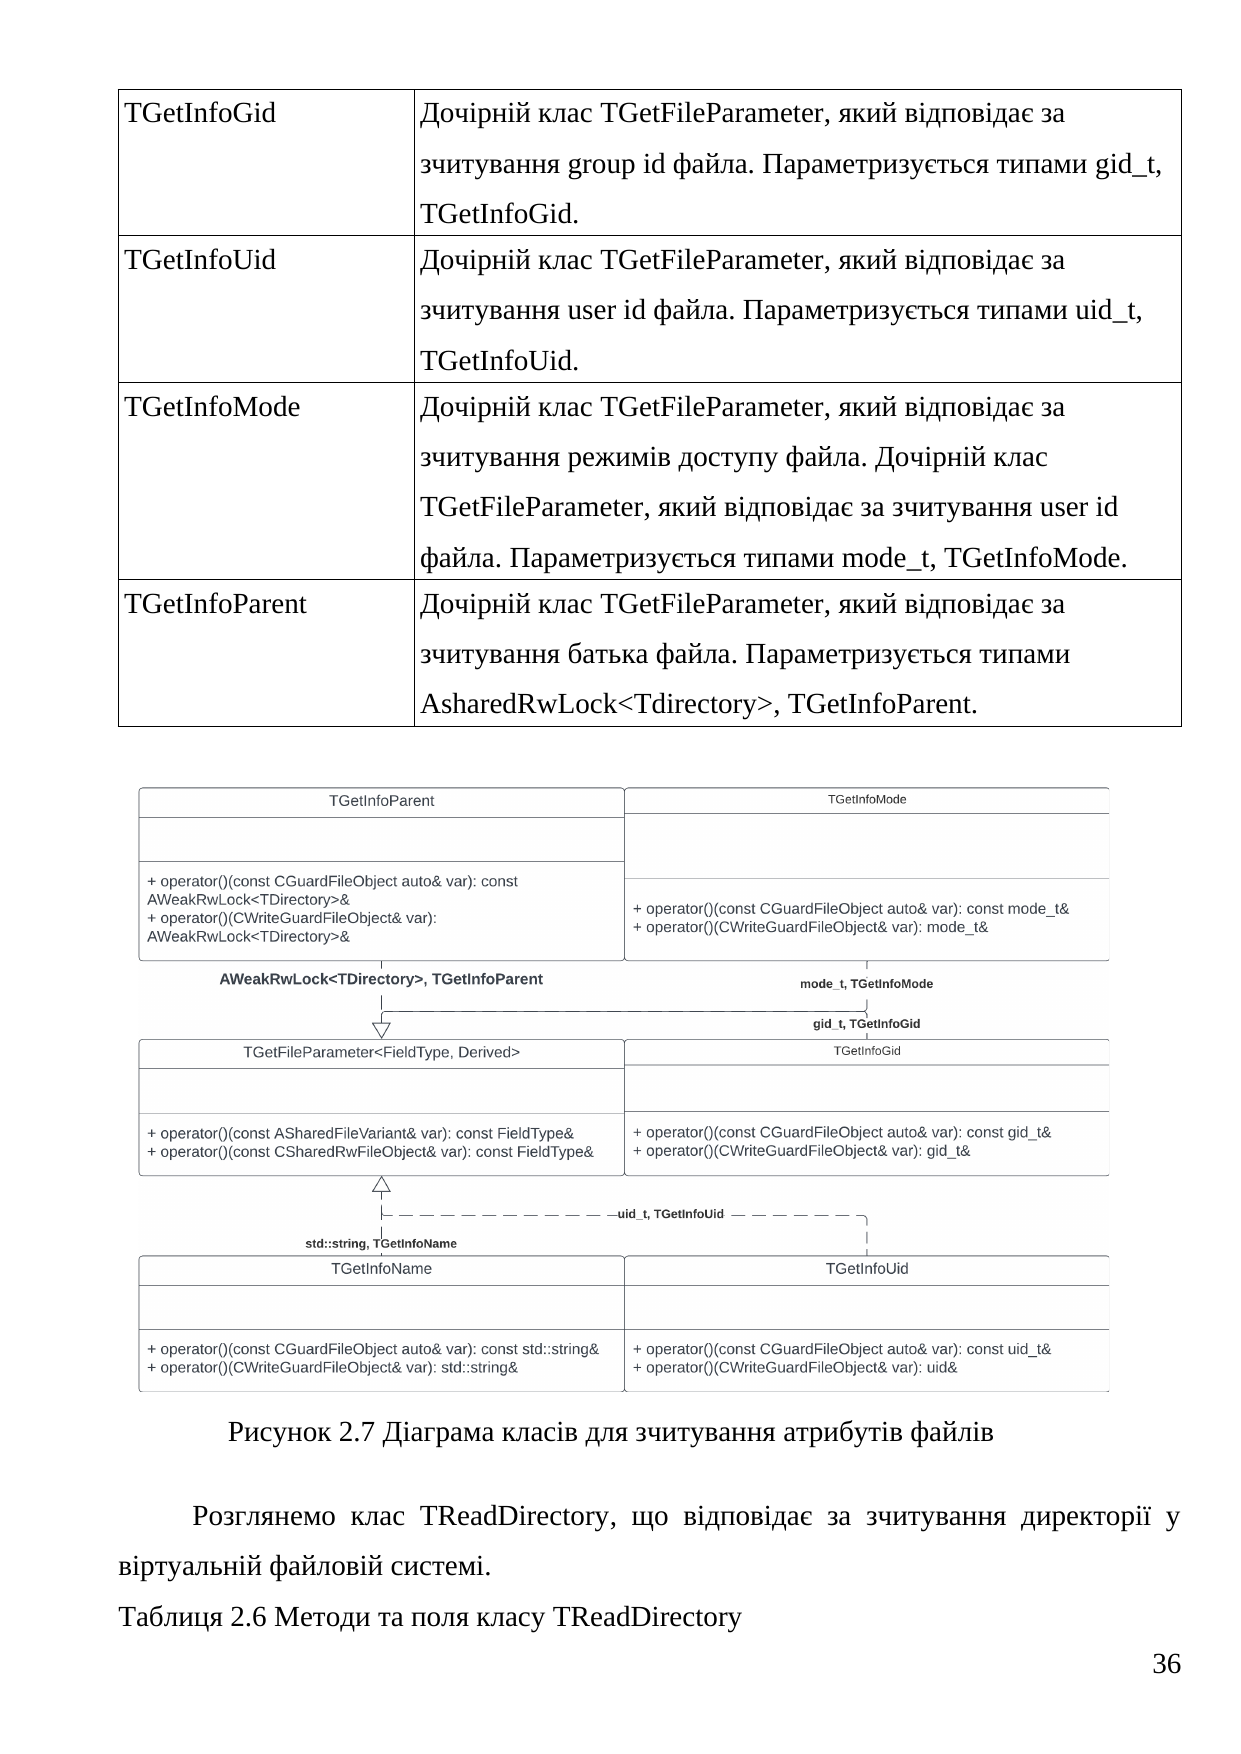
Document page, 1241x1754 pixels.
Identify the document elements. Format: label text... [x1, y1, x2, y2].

table_cell Дочірній клас TGetFileParameter, який відповідає за зчитування режимів доступу файла. Дочірній клас TGetFileParameter, який відповідає за зчитування user id файла. Параметризується типами mode_t, TGetInfoMode. [415, 383, 1181, 579]
text Розглянемо клас TReadDirectory, що відповідає за зчитування директорії у віртуальній файловій системі. [118, 1498, 1181, 1582]
table_cell TGetInfoParent [119, 580, 414, 726]
list Діаграма класів для зчитування атрибутів файлів [118, 777, 1181, 1448]
table_cell TGetInfoUid [119, 236, 414, 382]
picture [138, 787, 1110, 1392]
table_cell Дочірній клас TGetFileParameter, який відповідає за зчитування user id файла. Параметризується типами uid_t, TGetInfoUid. [415, 236, 1181, 382]
list Методи та поля класу TReadDirectory [118, 1599, 1181, 1632]
table_cell Дочірній клас TGetFileParameter, який відповідає за зчитування group id файла. Параметризується типами gid_t, TGetInfoGid. [415, 90, 1181, 235]
table_cell TGetInfoGid [119, 90, 414, 235]
table_cell TGetInfoMode [119, 383, 414, 579]
table_cell Дочірній клас TGetFileParameter, який відповідає за зчитування батька файла. Параметризується типами AsharedRwLock<Tdirectory>, TGetInfoParent. [415, 580, 1181, 726]
